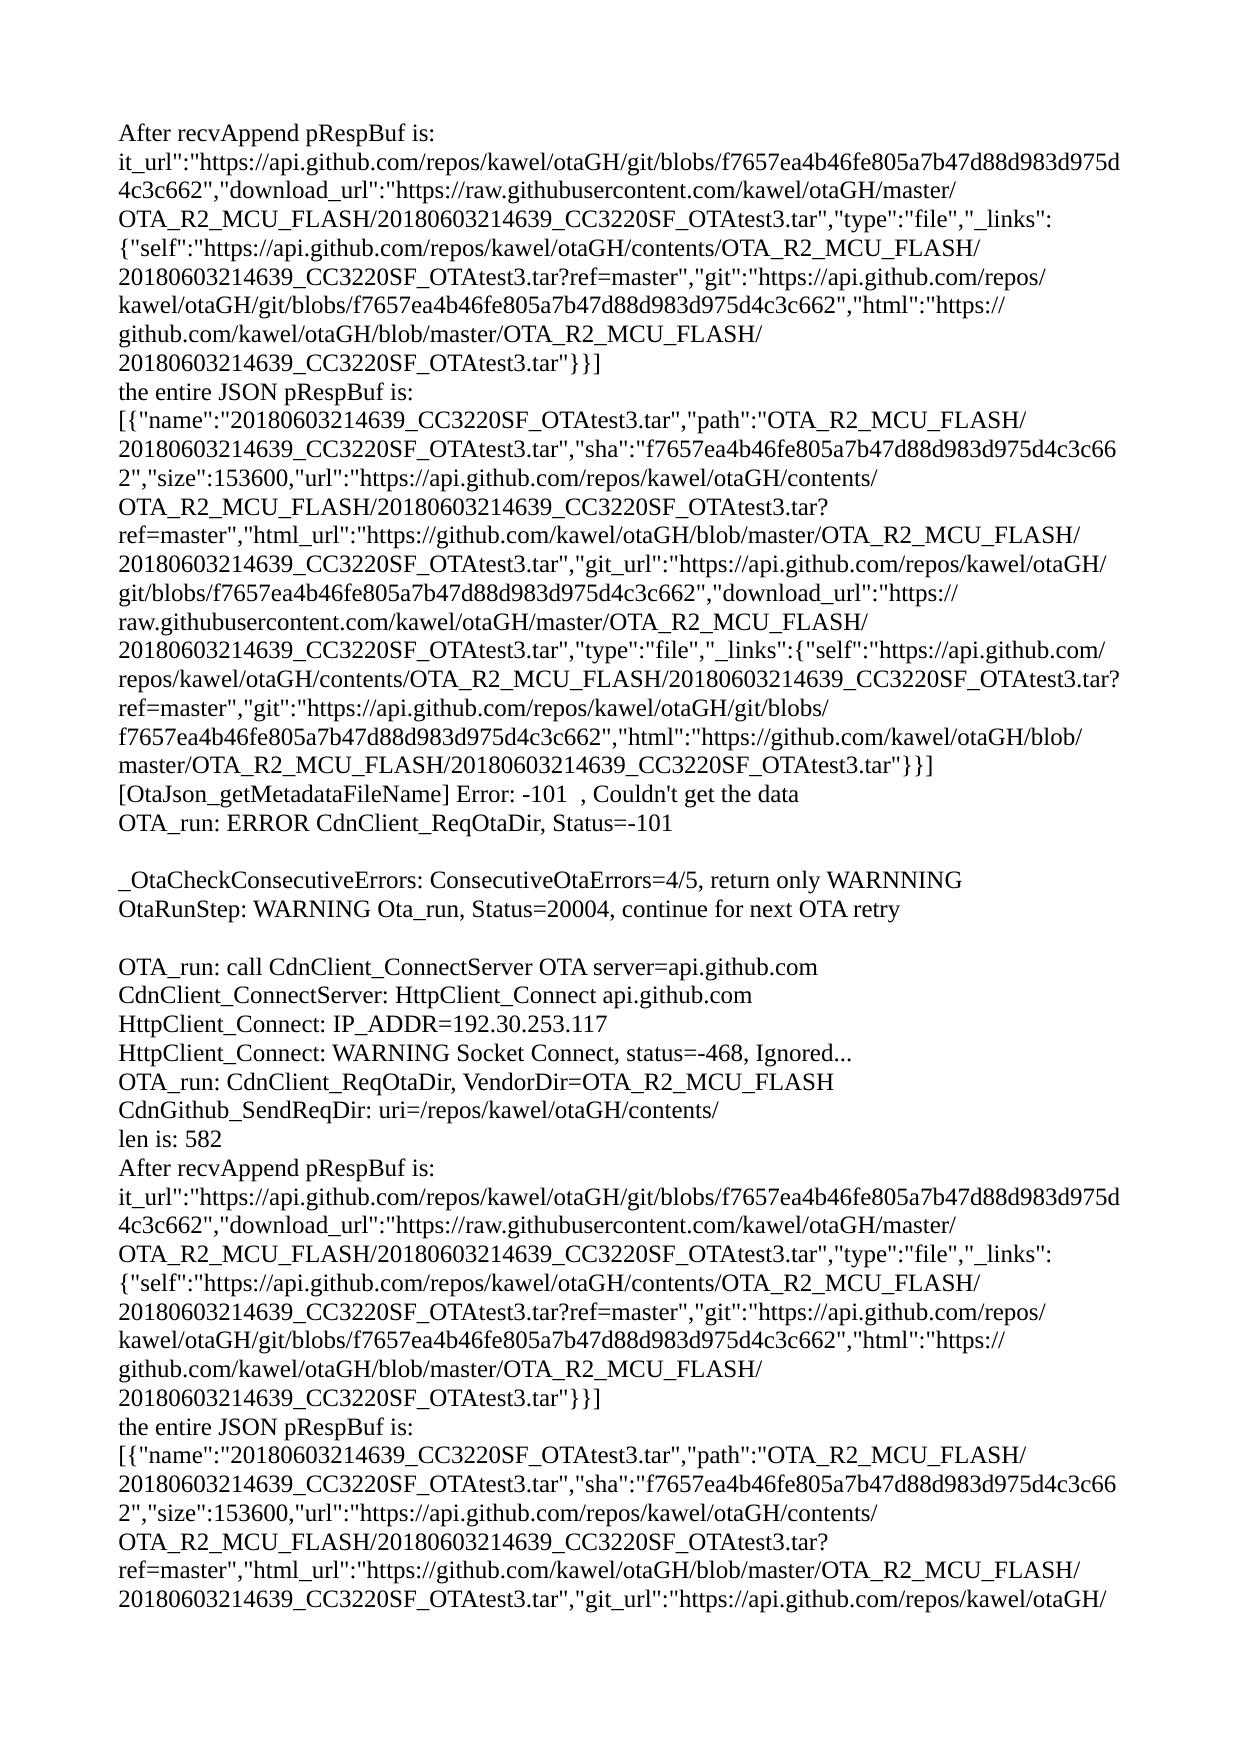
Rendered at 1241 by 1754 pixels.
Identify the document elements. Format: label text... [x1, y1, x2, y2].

text HttpClient_Connect: IP_ADDR=192.30.253.117 [118, 1009, 1122, 1038]
text CdnGithub_SendReqDir: uri=/repos/kawel/otaGH/contents/ [118, 1096, 1122, 1124]
text the entire JSON pRespBuf is: [{"name":"20180603214639_CC3220SF_OTAtest3.tar","path":"OTA_R2_MCU_FLASH/20180603214639_CC3220SF_OTAtest3.tar","sha":"f7657ea4b46fe805a7b47d88d983d975d4c3c662","size":153600,"url":"https://api.github.com/repos/kawel/otaGH/contents/OTA_R2_MCU_FLASH/20180603214639_CC3220SF_OTAtest3.tar?ref=master","html_url":"https://github.com/kawel/otaGH/blob/master/OTA_R2_MCU_FLASH/20180603214639_CC3220SF_OTAtest3.tar","git_url":"https://api.github.com/repos/kawel/otaGH/git/blobs/f7657ea4b46fe805a7b47d88d983d975d4c3c662","download_url":"https://raw.githubusercontent.com/kawel/otaGH/master/OTA_R2_MCU_FLASH/20180603214639_CC3220SF_OTAtest3.tar","type":"file","_links":{"self":"https://api.github.com/repos/kawel/otaGH/contents/OTA_R2_MCU_FLASH/20180603214639_CC3220SF_OTAtest3.tar?ref=master","git":"https://api.github.com/repos/kawel/otaGH/git/blobs/f7657ea4b46fe805a7b47d88d983d975d4c3c662","html":"https://github.com/kawel/otaGH/blob/master/OTA_R2_MCU_FLASH/20180603214639_CC3220SF_OTAtest3.tar"}}] [118, 377, 1122, 779]
text OTA_run: call CdnClient_ConnectServer OTA server=api.github.com [118, 952, 1122, 981]
text _OtaCheckConsecutiveErrors: ConsecutiveOtaErrors=4/5, return only WARNNING [118, 866, 1122, 894]
text After recvAppend pRespBuf is: it_url":"https://api.github.com/repos/kawel/otaGH/git/blobs/f7657ea4b46fe805a7b47d88d983d975d4c3c662","download_url":"https://raw.githubusercontent.com/kawel/otaGH/master/OTA_R2_MCU_FLASH/20180603214639_CC3220SF_OTAtest3.tar","type":"file","_links":{"self":"https://api.github.com/repos/kawel/otaGH/contents/OTA_R2_MCU_FLASH/20180603214639_CC3220SF_OTAtest3.tar?ref=master","git":"https://api.github.com/repos/kawel/otaGH/git/blobs/f7657ea4b46fe805a7b47d88d983d975d4c3c662","html":"https://github.com/kawel/otaGH/blob/master/OTA_R2_MCU_FLASH/20180603214639_CC3220SF_OTAtest3.tar"}}] [118, 1153, 1122, 1412]
text OTA_run: ERROR CdnClient_ReqOtaDir, Status=-101 [118, 808, 1122, 837]
text OtaRunStep: WARNING Ota_run, Status=20004, continue for next OTA retry [118, 894, 1122, 923]
text len is: 582 [118, 1124, 1122, 1153]
text the entire JSON pRespBuf is: [{"name":"20180603214639_CC3220SF_OTAtest3.tar","path":"OTA_R2_MCU_FLASH/20180603214639_CC3220SF_OTAtest3.tar","sha":"f7657ea4b46fe805a7b47d88d983d975d4c3c662","size":153600,"url":"https://api.github.com/repos/kawel/otaGH/contents/OTA_R2_MCU_FLASH/20180603214639_CC3220SF_OTAtest3.tar?ref=master","html_url":"https://github.com/kawel/otaGH/blob/master/OTA_R2_MCU_FLASH/20180603214639_CC3220SF_OTAtest3.tar","git_url":"https://api.github.com/repos/kawel/otaGH/ [118, 1412, 1122, 1613]
text [OtaJson_getMetadataFileName] Error: -101 , Couldn't get the data [118, 779, 1122, 808]
text CdnClient_ConnectServer: HttpClient_Connect api.github.com [118, 981, 1122, 1009]
text After recvAppend pRespBuf is: it_url":"https://api.github.com/repos/kawel/otaGH/git/blobs/f7657ea4b46fe805a7b47d88d983d975d4c3c662","download_url":"https://raw.githubusercontent.com/kawel/otaGH/master/OTA_R2_MCU_FLASH/20180603214639_CC3220SF_OTAtest3.tar","type":"file","_links":{"self":"https://api.github.com/repos/kawel/otaGH/contents/OTA_R2_MCU_FLASH/20180603214639_CC3220SF_OTAtest3.tar?ref=master","git":"https://api.github.com/repos/kawel/otaGH/git/blobs/f7657ea4b46fe805a7b47d88d983d975d4c3c662","html":"https://github.com/kawel/otaGH/blob/master/OTA_R2_MCU_FLASH/20180603214639_CC3220SF_OTAtest3.tar"}}] [118, 118, 1122, 377]
text HttpClient_Connect: WARNING Socket Connect, status=-468, Ignored... [118, 1038, 1122, 1067]
text OTA_run: CdnClient_ReqOtaDir, VendorDir=OTA_R2_MCU_FLASH [118, 1067, 1122, 1096]
